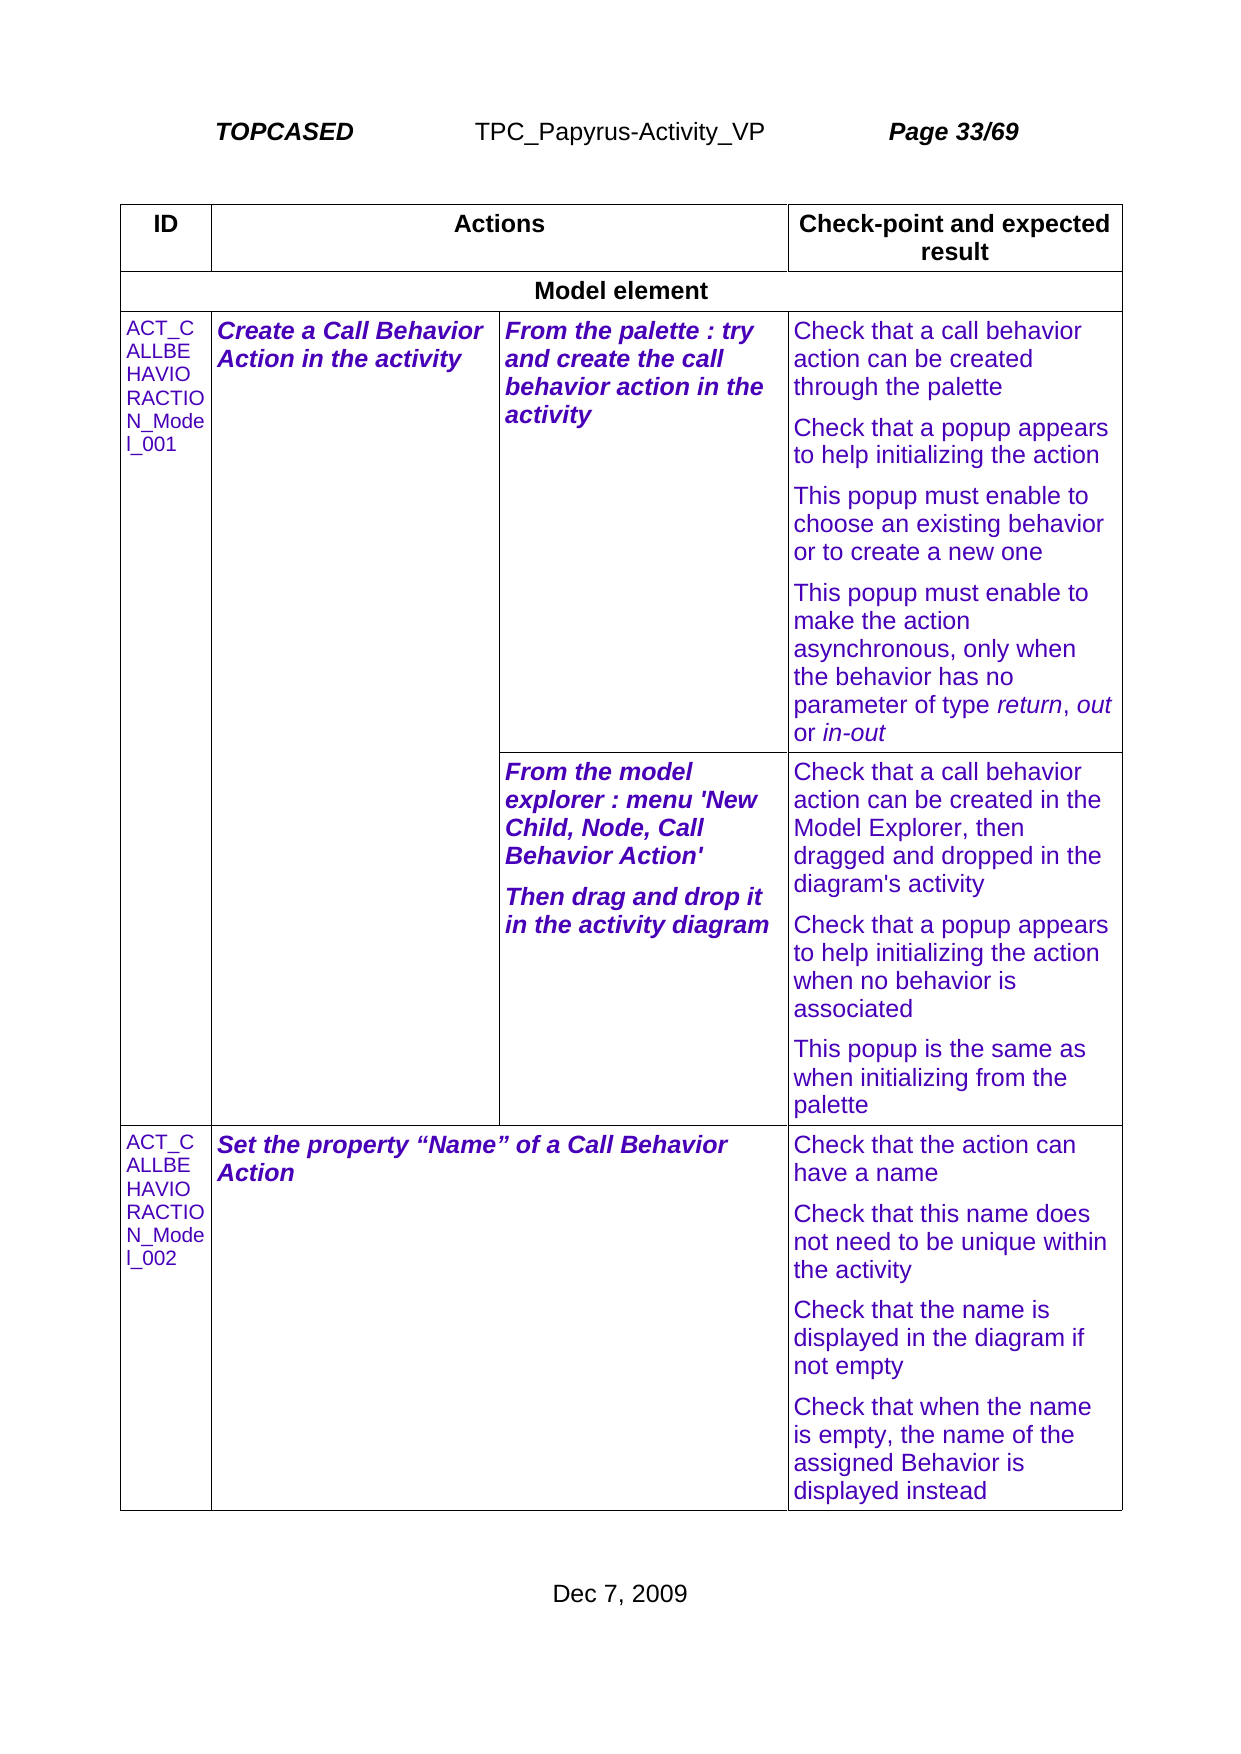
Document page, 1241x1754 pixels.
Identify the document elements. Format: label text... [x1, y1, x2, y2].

table_cell Check that a call behavior action can be created in the Model Explorer, then dragged and dropped in the diagram's activity Check that a popup appears to help initializing the action when no behavior is associated This popup is the same as when initializing from the palette [789, 753, 1122, 1125]
table_cell ACT_CALLBEHAVIORACTION_Model_002 [121, 1126, 211, 1510]
table_cell Model element [121, 272, 1122, 311]
table_cell ACT_CALLBEHAVIORACTION_Model_001 [121, 312, 211, 1125]
table_cell Create a Call Behavior Action in the activity [212, 312, 499, 1125]
table_header ID [121, 205, 211, 271]
table_cell From the palette : try and create the call behavior action in the activity [500, 312, 787, 752]
table_cell Check that a call behavior action can be created through the palette Check that a popup appears to help initializing the action This popup must enable to choose an existing behavior or to create a new one This popup must enable to make the action asynchronous, only when the behavior has no parameter of type return, out or in-out [789, 312, 1122, 752]
table_header Actions [212, 205, 787, 271]
table_cell Set the property “Name” of a Call Behavior Action [212, 1126, 787, 1510]
table_header Check-point and expected result [789, 205, 1122, 271]
table_cell From the model explorer : menu 'New Child, Node, Call Behavior Action' Then drag and drop it in the activity diagram [500, 753, 787, 1125]
table_cell Check that the action can have a name Check that this name does not need to be unique within the activity Check that the name is displayed in the diagram if not empty Check that when the name is empty, the name of the assigned Behavior is displayed instead [789, 1126, 1122, 1510]
